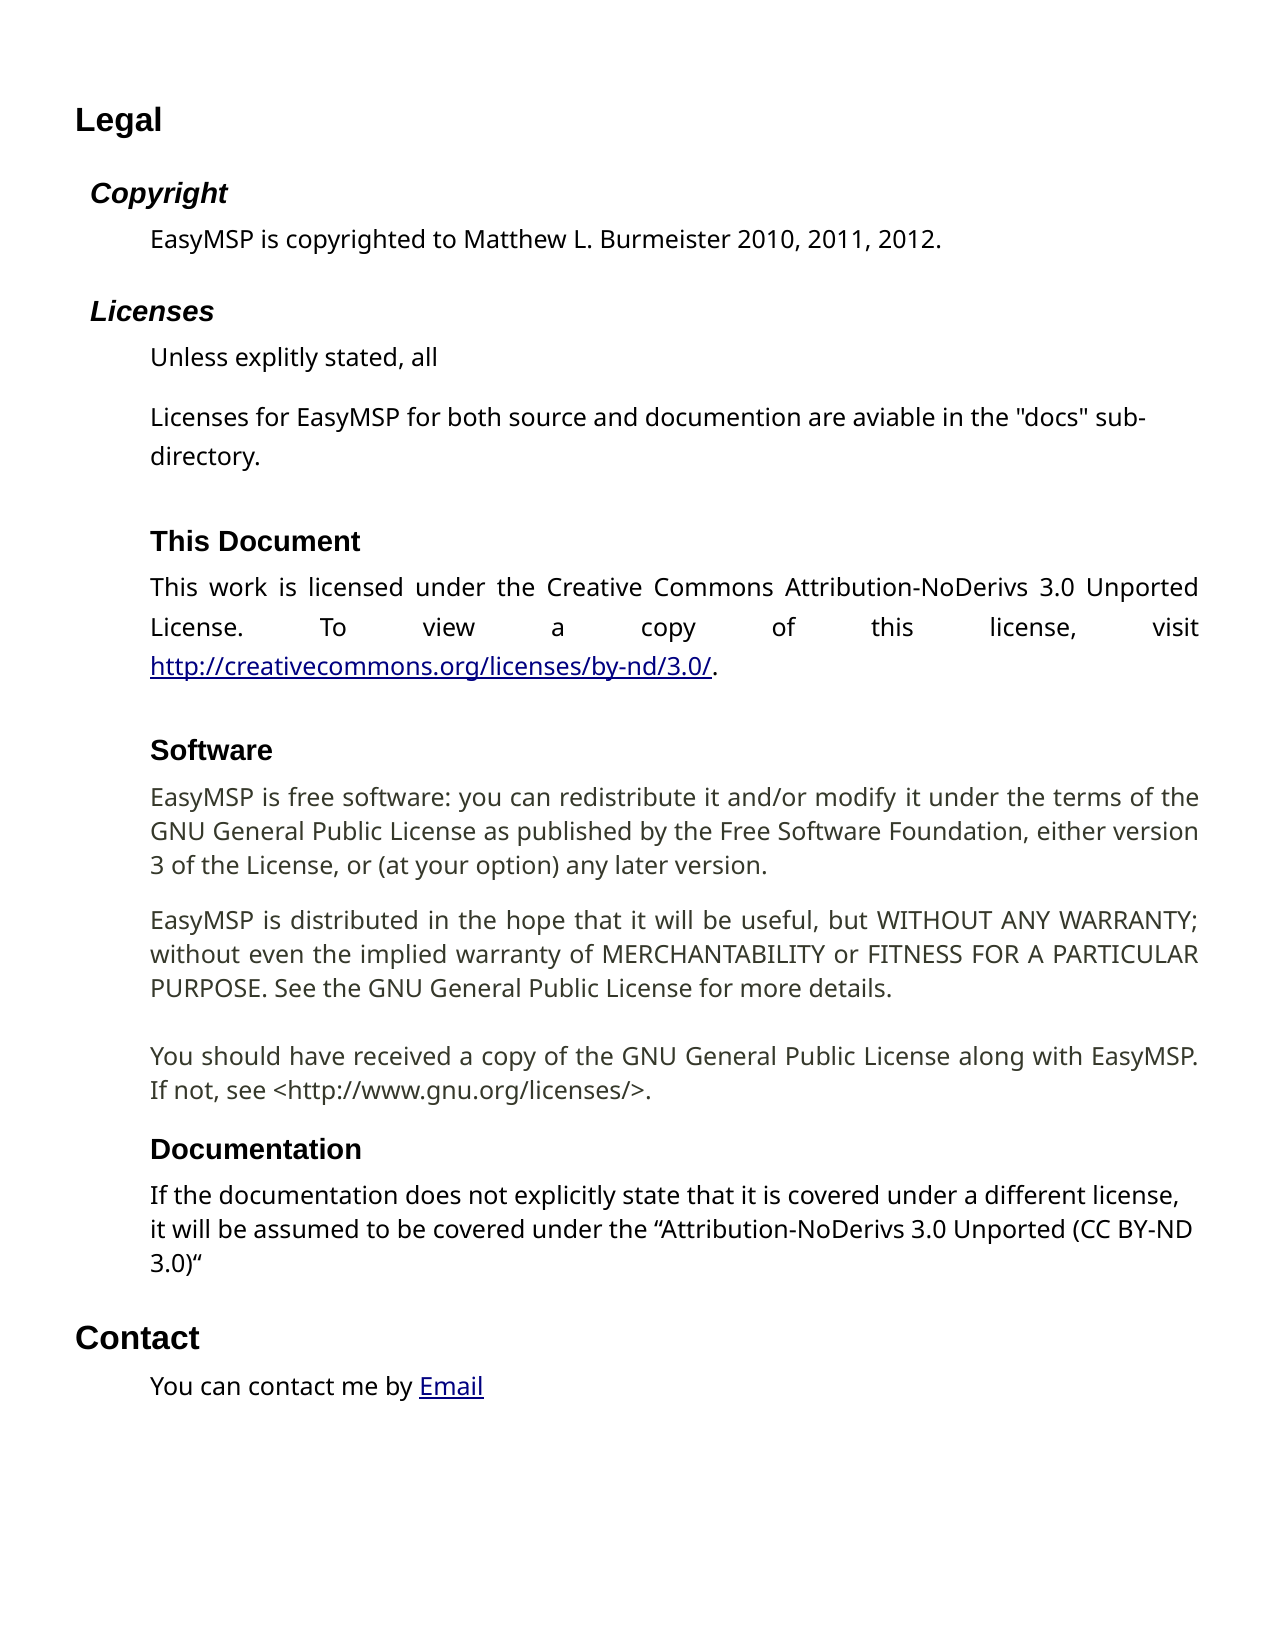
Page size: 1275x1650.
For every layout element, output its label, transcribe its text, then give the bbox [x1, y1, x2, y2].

text EasyMSP is distributed in the hope that it will be useful, but WITHOUT ANY WARRANTY; without even the implied warranty of MERCHANTABILITY or FITNESS FOR A PARTICULAR PURPOSE. See the GNU General Public License for more details. [150, 902, 1200, 1004]
text If the documentation does not explicitly state that it is covered under a different license, it will be assumed to be covered under the “Attribution-NoDerivs 3.0 Unported (CC BY-ND 3.0)“ [150, 1178, 1200, 1280]
text EasyMSP is free software: you can redistribute it and/or modify it under the terms of the GNU General Public License as published by the Free Software Foundation, either version 3 of the License, or (at your option) any later version. [150, 779, 1200, 882]
text Licenses for EasyMSP for both source and documention are aviable in the "docs" sub-directory. [150, 400, 1200, 473]
subtitle This Document [150, 524, 1200, 557]
subtitle Copyright [90, 176, 1200, 210]
subtitle Documentation [150, 1132, 1200, 1165]
subtitle Licenses [90, 294, 1200, 327]
text Unless explitly stated, all [150, 340, 1200, 374]
subtitle Software [150, 733, 1200, 767]
text You can contact me by Email [75, 1369, 1200, 1403]
subtitle Contact [75, 1317, 1200, 1356]
text EasyMSP is copyrighted to Matthew L. Burmeister 2010, 2011, 2012. [150, 222, 1200, 256]
subtitle Legal [75, 100, 1200, 139]
text You should have received a copy of the GNU General Public License along with EasyMSP. If not, see <http://www.gnu.org/licenses/>. [150, 1039, 1200, 1107]
text This work is licensed under the Creative Commons Attribution-NoDerivs 3.0 Unported License. To view a copy of this license, visit http://creativecommons.org/licenses/by-nd/3.0/. [150, 570, 1200, 682]
